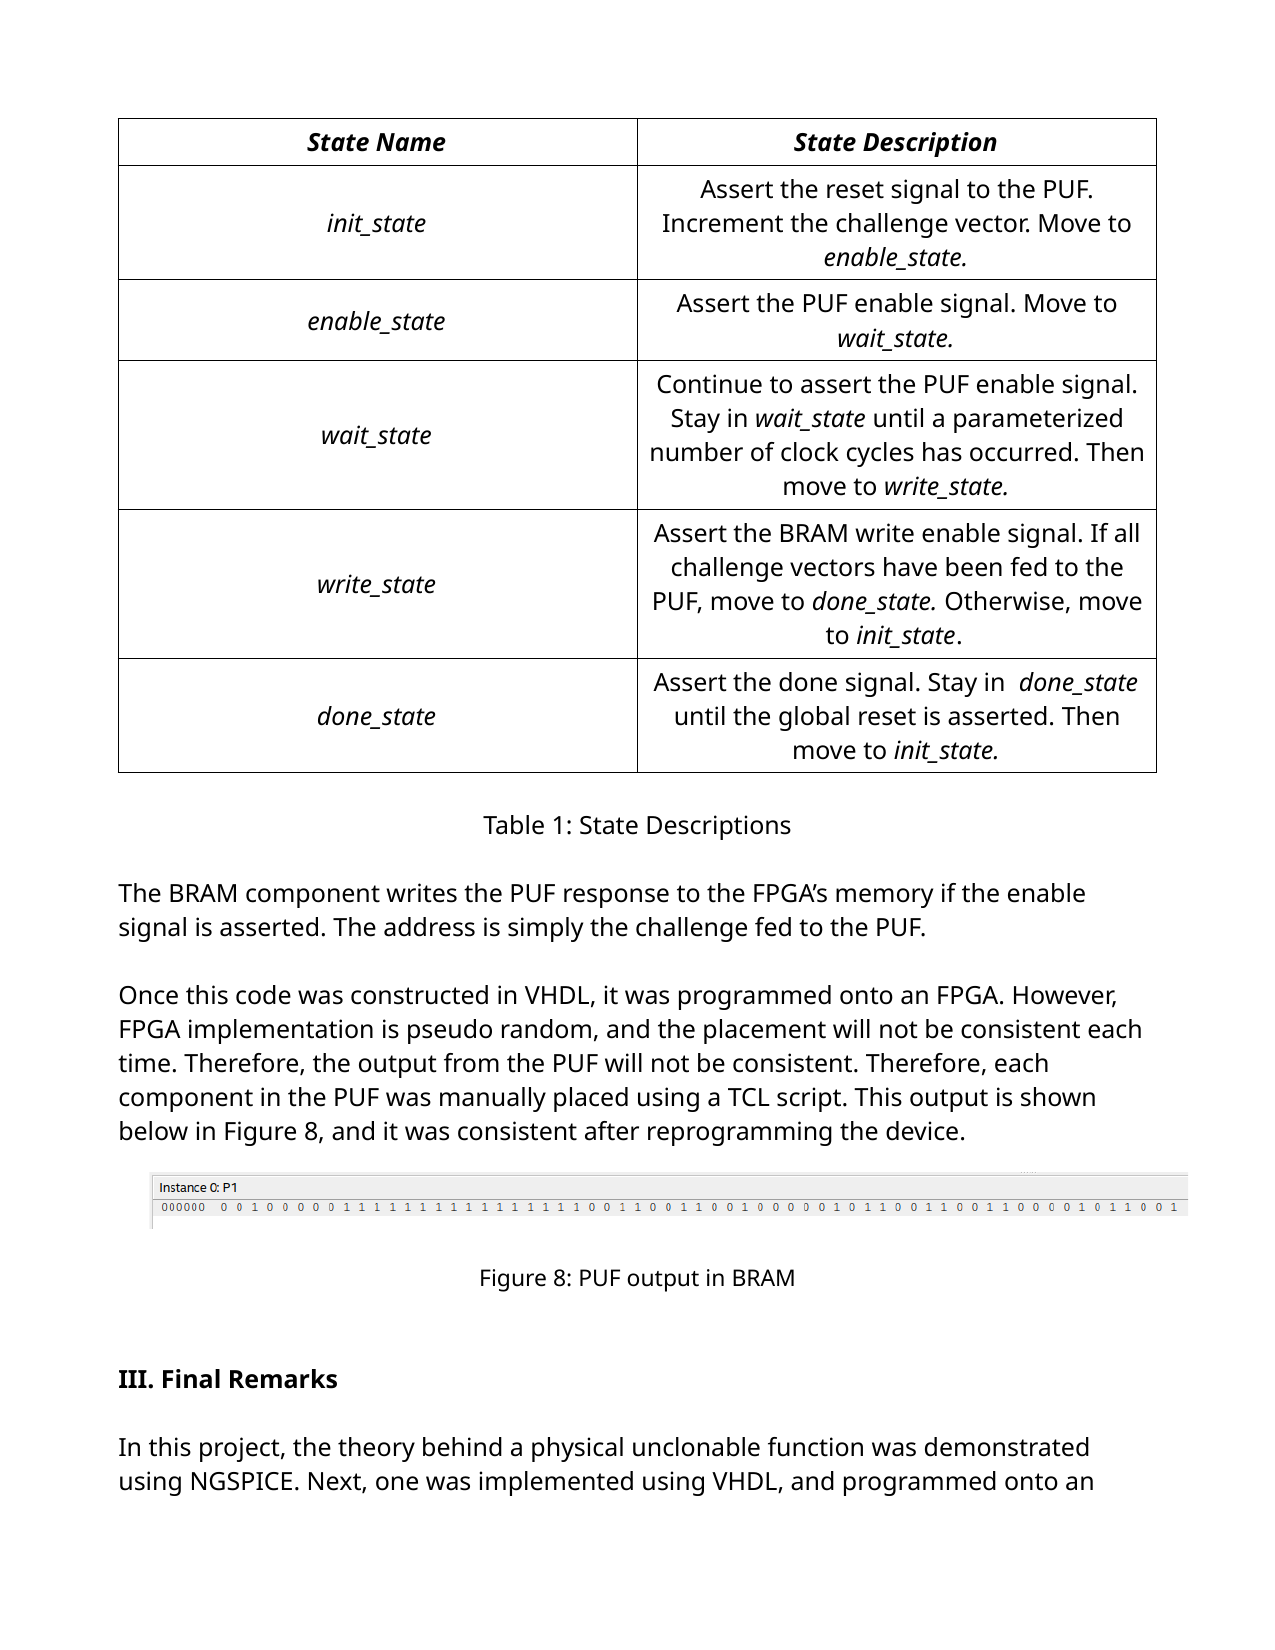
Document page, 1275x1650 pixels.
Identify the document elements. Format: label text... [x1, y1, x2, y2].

table_cell write_state [119, 510, 637, 657]
table_cell init_state [119, 166, 637, 279]
text In this project, the theory behind a physical unclonable function was demonstrated using NGSPICE. Next, one was implemented using VHDL, and programmed onto an [118, 1430, 1157, 1498]
text Table 1: State Descriptions [118, 807, 1157, 841]
text The BRAM component writes the PUF response to the FPGA’s memory if the enable signal is asserted. The address is simply the challenge fed to the PUF. [118, 875, 1157, 943]
table_cell Continue to assert the PUF enable signal. Stay in wait_state until a parameterized number of clock cycles has occurred. Then move to write_state. [638, 361, 1156, 509]
picture [149, 1172, 1189, 1229]
table_cell Assert the BRAM write enable signal. If all challenge vectors have been fed to the PUF, move to done_state. Otherwise, move to init_state. [638, 510, 1156, 657]
table_cell Assert the PUF enable signal. Move to wait_state. [638, 280, 1156, 360]
table_cell Assert the reset signal to the PUF. Increment the challenge vector. Move to enable_state. [638, 166, 1156, 279]
table_cell Assert the done signal. Stay in done_state until the global reset is asserted. Then move to init_state. [638, 659, 1156, 772]
table_header State Name [119, 119, 637, 165]
text Once this code was constructed in VHDL, it was programmed onto an FPGA. However, FPGA implementation is pseudo random, and the placement will not be consistent each time. Therefore, the output from the PUF will not be consistent. Therefore, each component in the PUF was manually placed using a TCL script. This output is shown below in Figure 8, and it was consistent after reprogramming the device. [118, 978, 1157, 1148]
table_cell wait_state [119, 361, 637, 509]
text Figure 8: PUF output in BRAM [118, 1262, 1157, 1293]
table_header State Description [638, 119, 1156, 165]
table_cell enable_state [119, 280, 637, 360]
text III. Final Remarks [118, 1362, 1157, 1396]
table_cell done_state [119, 659, 637, 772]
